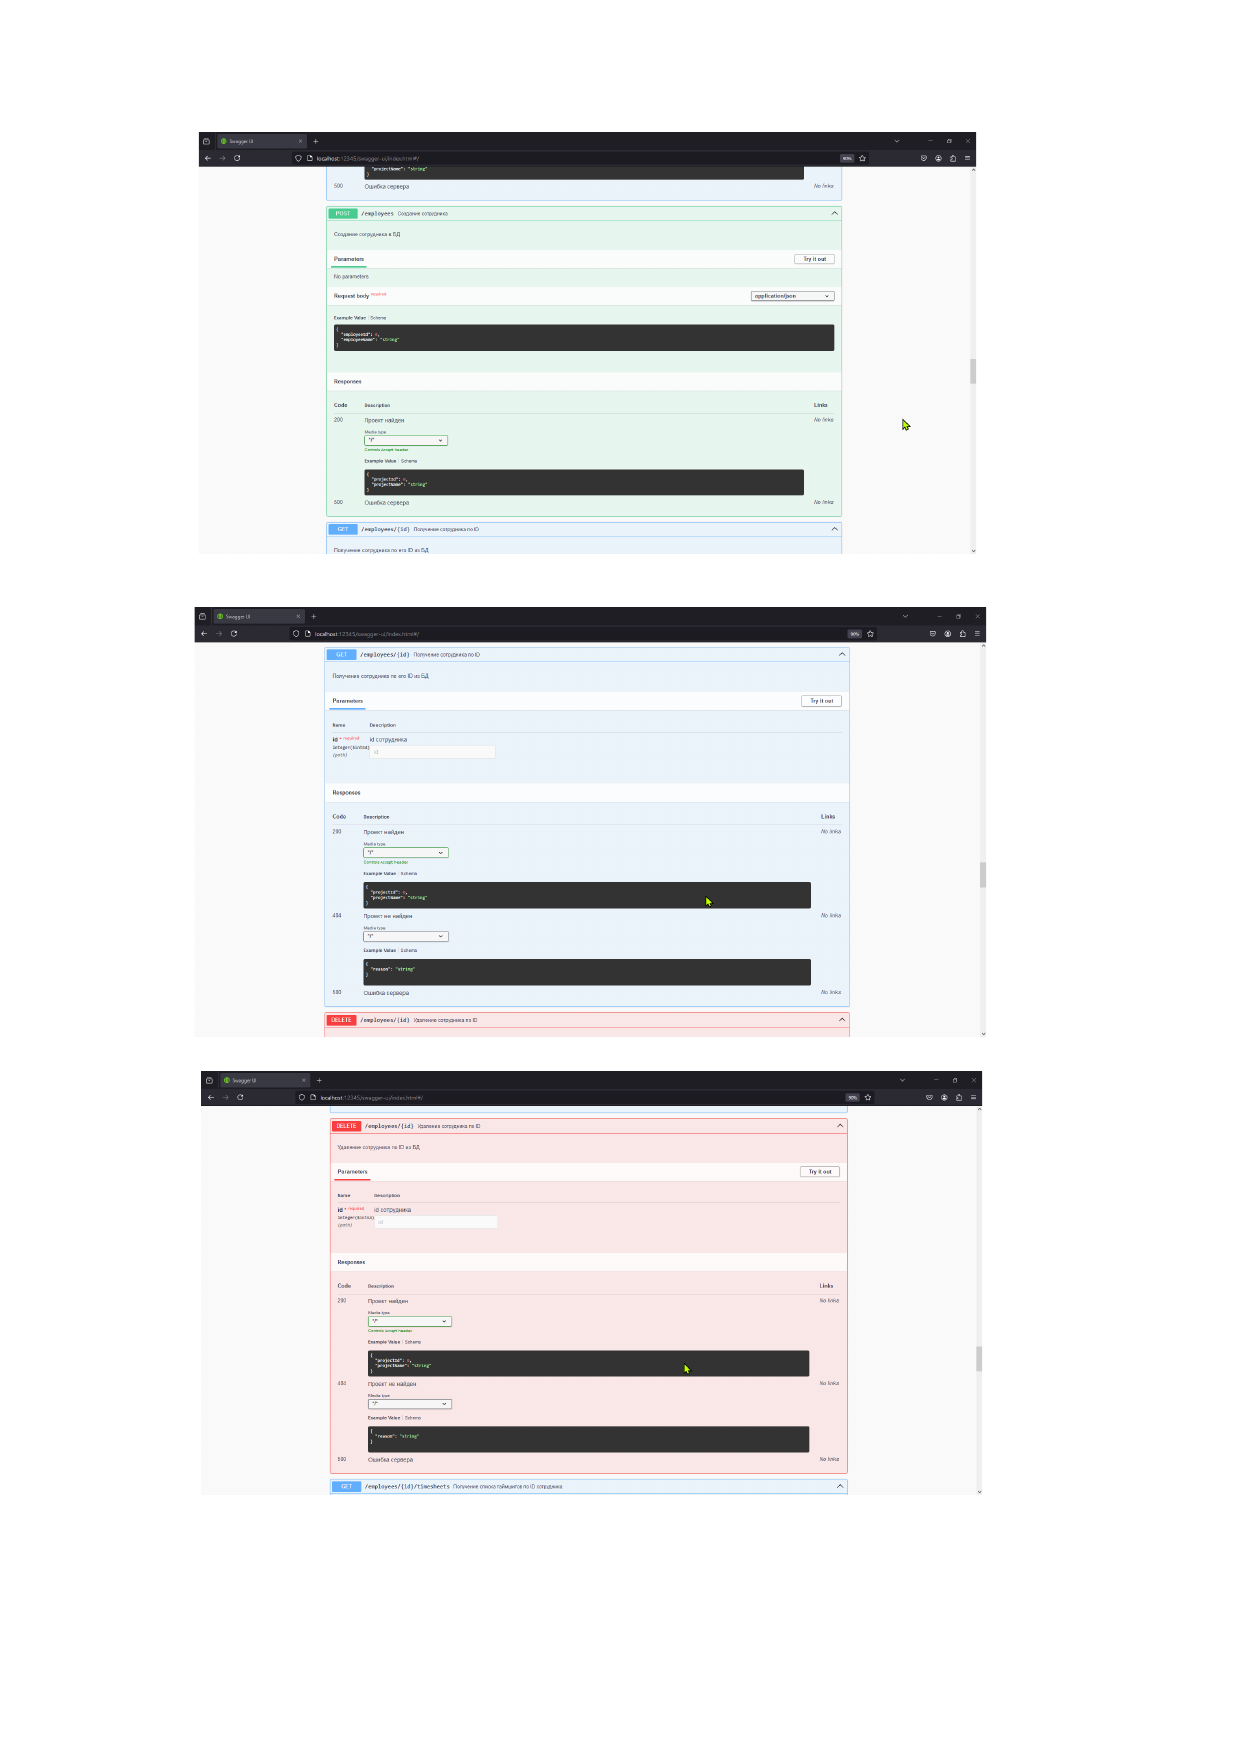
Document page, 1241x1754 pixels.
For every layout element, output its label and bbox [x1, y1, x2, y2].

picture [194, 607, 987, 1037]
picture [201, 1071, 983, 1495]
picture [198, 132, 977, 554]
